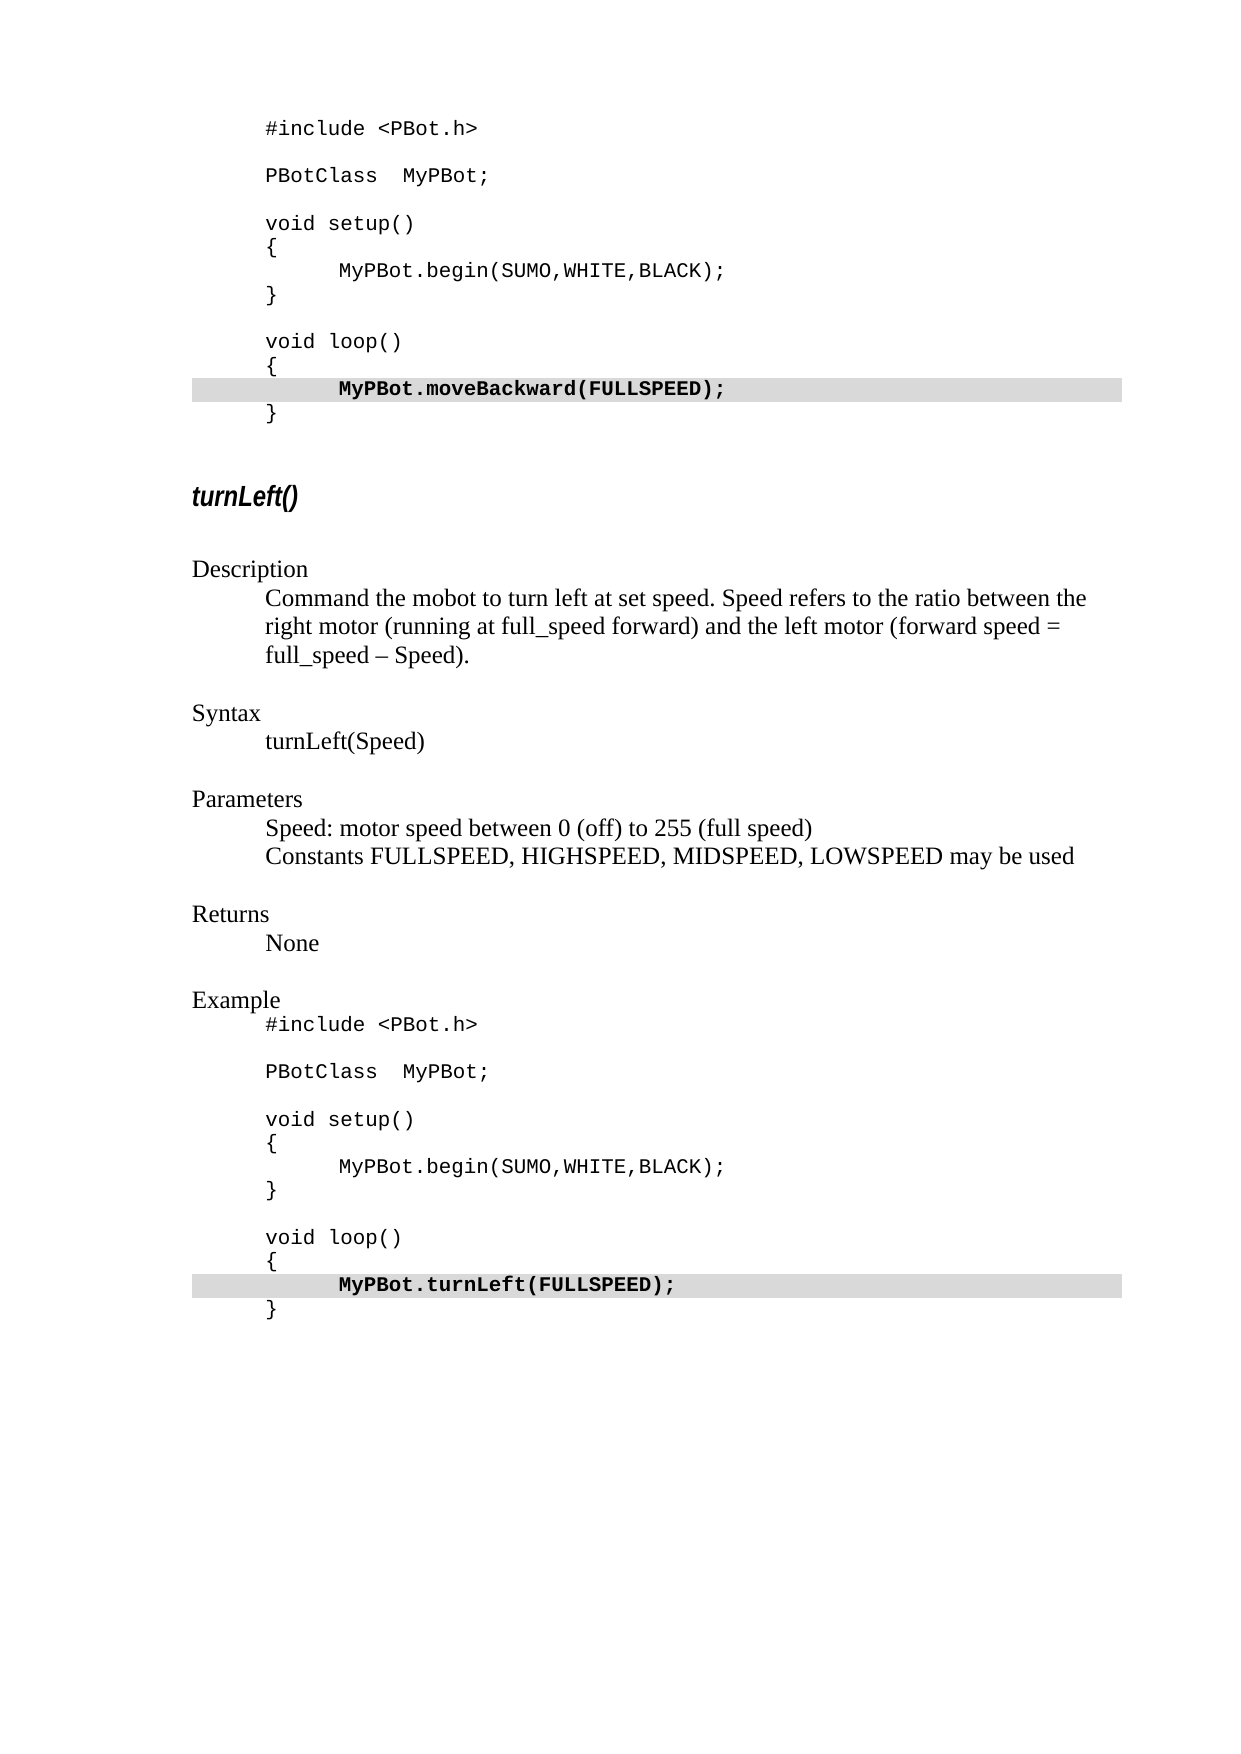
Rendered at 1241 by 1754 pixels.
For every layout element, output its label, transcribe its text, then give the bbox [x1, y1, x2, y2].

text Example [118, 985, 1122, 1014]
text } [192, 1179, 1122, 1203]
text void setup() [192, 1108, 1122, 1132]
text void loop() [192, 331, 1122, 354]
text { [192, 354, 1122, 378]
text PBotClass MyPBot; [192, 165, 1122, 189]
text Description [118, 554, 1122, 583]
text #include <PBot.h> [192, 118, 1122, 142]
text Speed: motor speed between 0 (off) to 255 (full speed) [118, 813, 1122, 841]
text Constants FULLSPEED, HIGHSPEED, MIDSPEED, LOWSPEED may be used [192, 841, 1122, 870]
text #include <PBot.h> [192, 1014, 1122, 1038]
text Syntax [118, 698, 1122, 726]
text MyPBot.moveBackward(FULLSPEED); [192, 378, 1122, 402]
text None [118, 928, 1122, 956]
subtitle turnLeft() [118, 479, 1122, 513]
text { [192, 1132, 1122, 1156]
text MyPBot.begin(SUMO,WHITE,BLACK); [265, 1156, 1122, 1179]
text Parameters [118, 784, 1122, 813]
text Command the mobot to turn left at set speed. Speed refers to the ratio between the right motor (running at full_speed forward) and the left motor (forward speed = full_speed – Speed). [265, 583, 1122, 669]
text void setup() [192, 213, 1122, 236]
text turnLeft(Speed) [118, 726, 1122, 755]
text MyPBot.begin(SUMO,WHITE,BLACK); [265, 260, 1122, 284]
text PBotClass MyPBot; [192, 1061, 1122, 1085]
text } [192, 284, 1122, 307]
text MyPBot.turnLeft(FULLSPEED); [192, 1274, 1122, 1298]
text { [192, 236, 1122, 260]
text { [192, 1250, 1122, 1274]
text } [192, 402, 1122, 426]
text } [192, 1298, 1122, 1321]
text void loop() [192, 1227, 1122, 1250]
text Returns [118, 899, 1122, 928]
